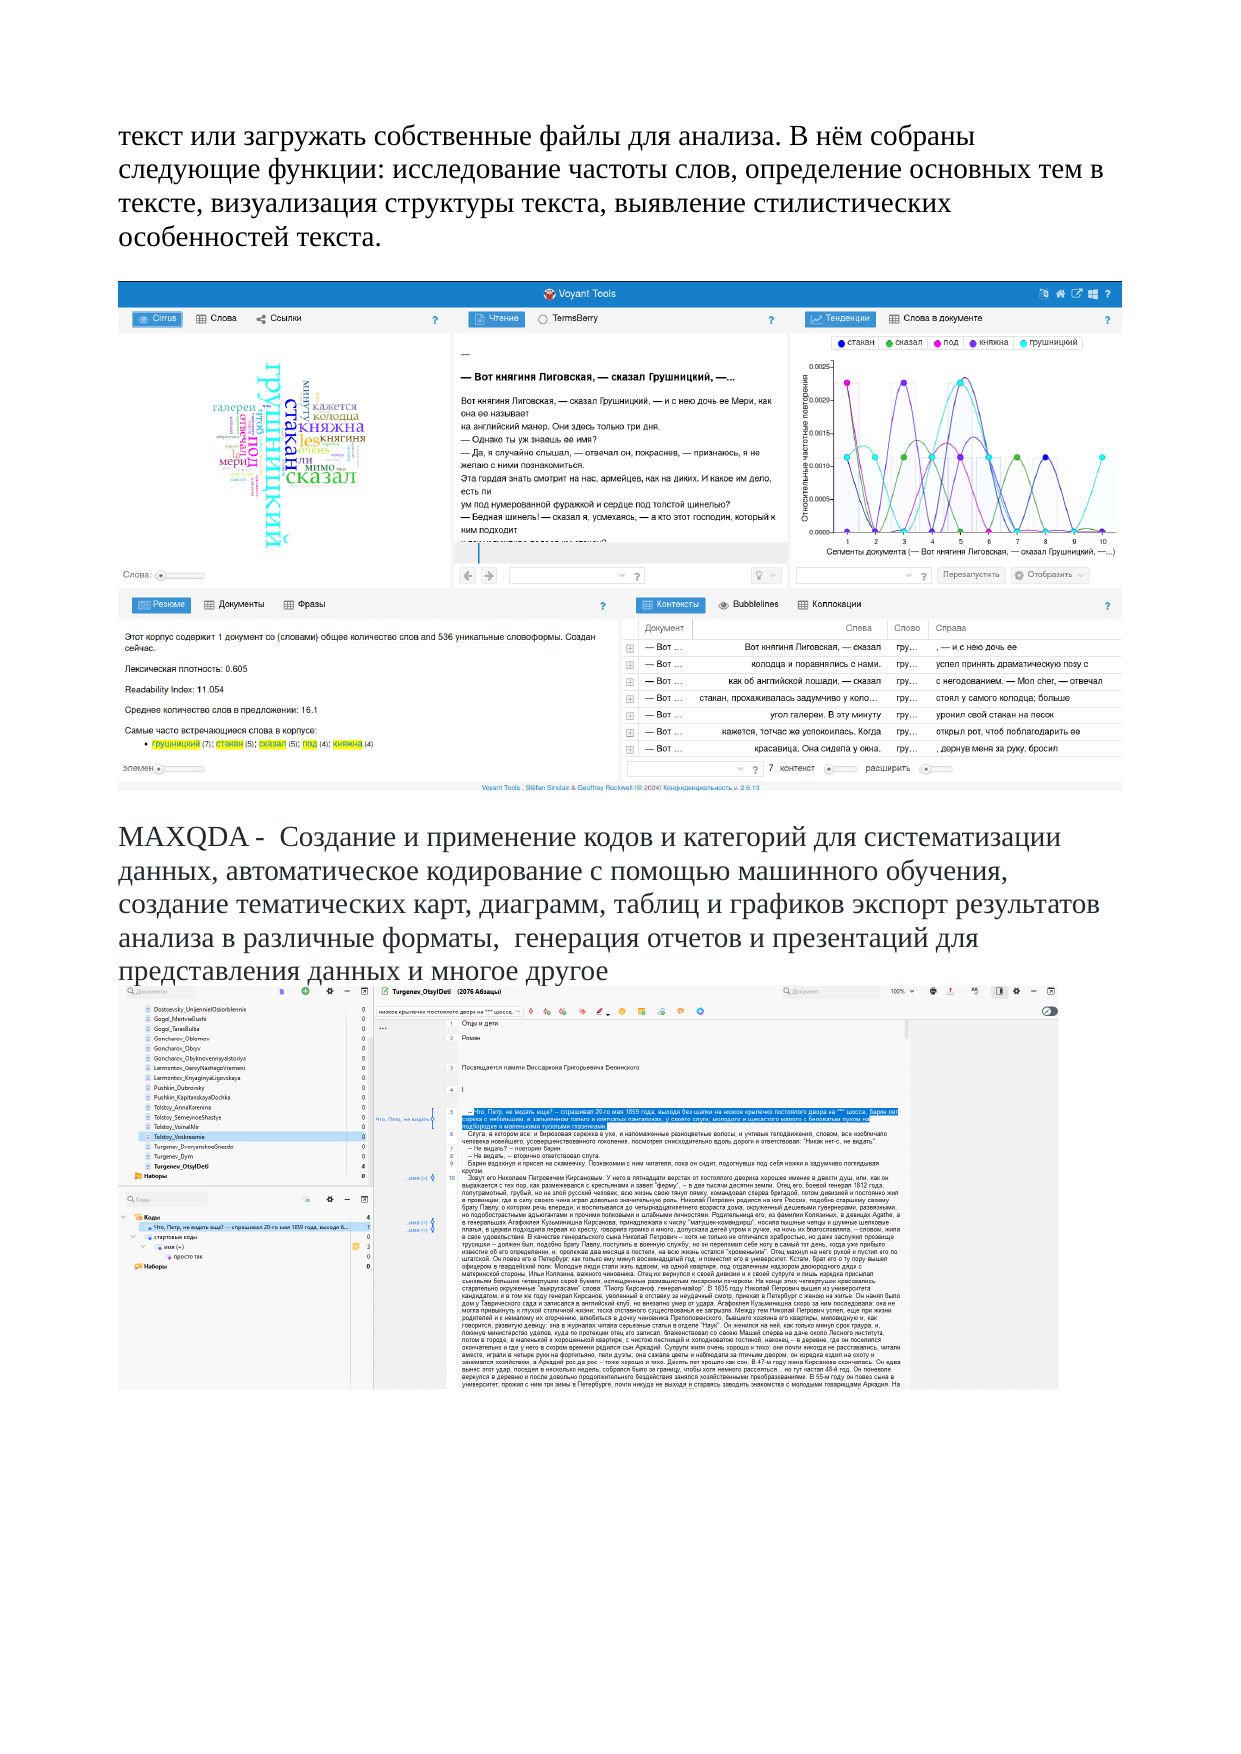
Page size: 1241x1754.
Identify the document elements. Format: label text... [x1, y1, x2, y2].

picture [118, 986, 1059, 1389]
picture [118, 281, 1123, 791]
text MAXQDA - Создание и применение кодов и категорий для систематизации данных, автоматическое кодирование с помощью машинного обучения, создание тематических карт, диаграмм, таблиц и графиков экспорт результатов анализа в различные форматы, генерация отчетов и презентаций для представления данных и многое другое [118, 819, 1122, 1389]
text текст или загружать собственные файлы для анализа. В нём собраны следующие функции: исследование частоты слов, определение основных тем в тексте, визуализация структуры текста, выявление стилистических особенностей текста. [118, 118, 1122, 252]
